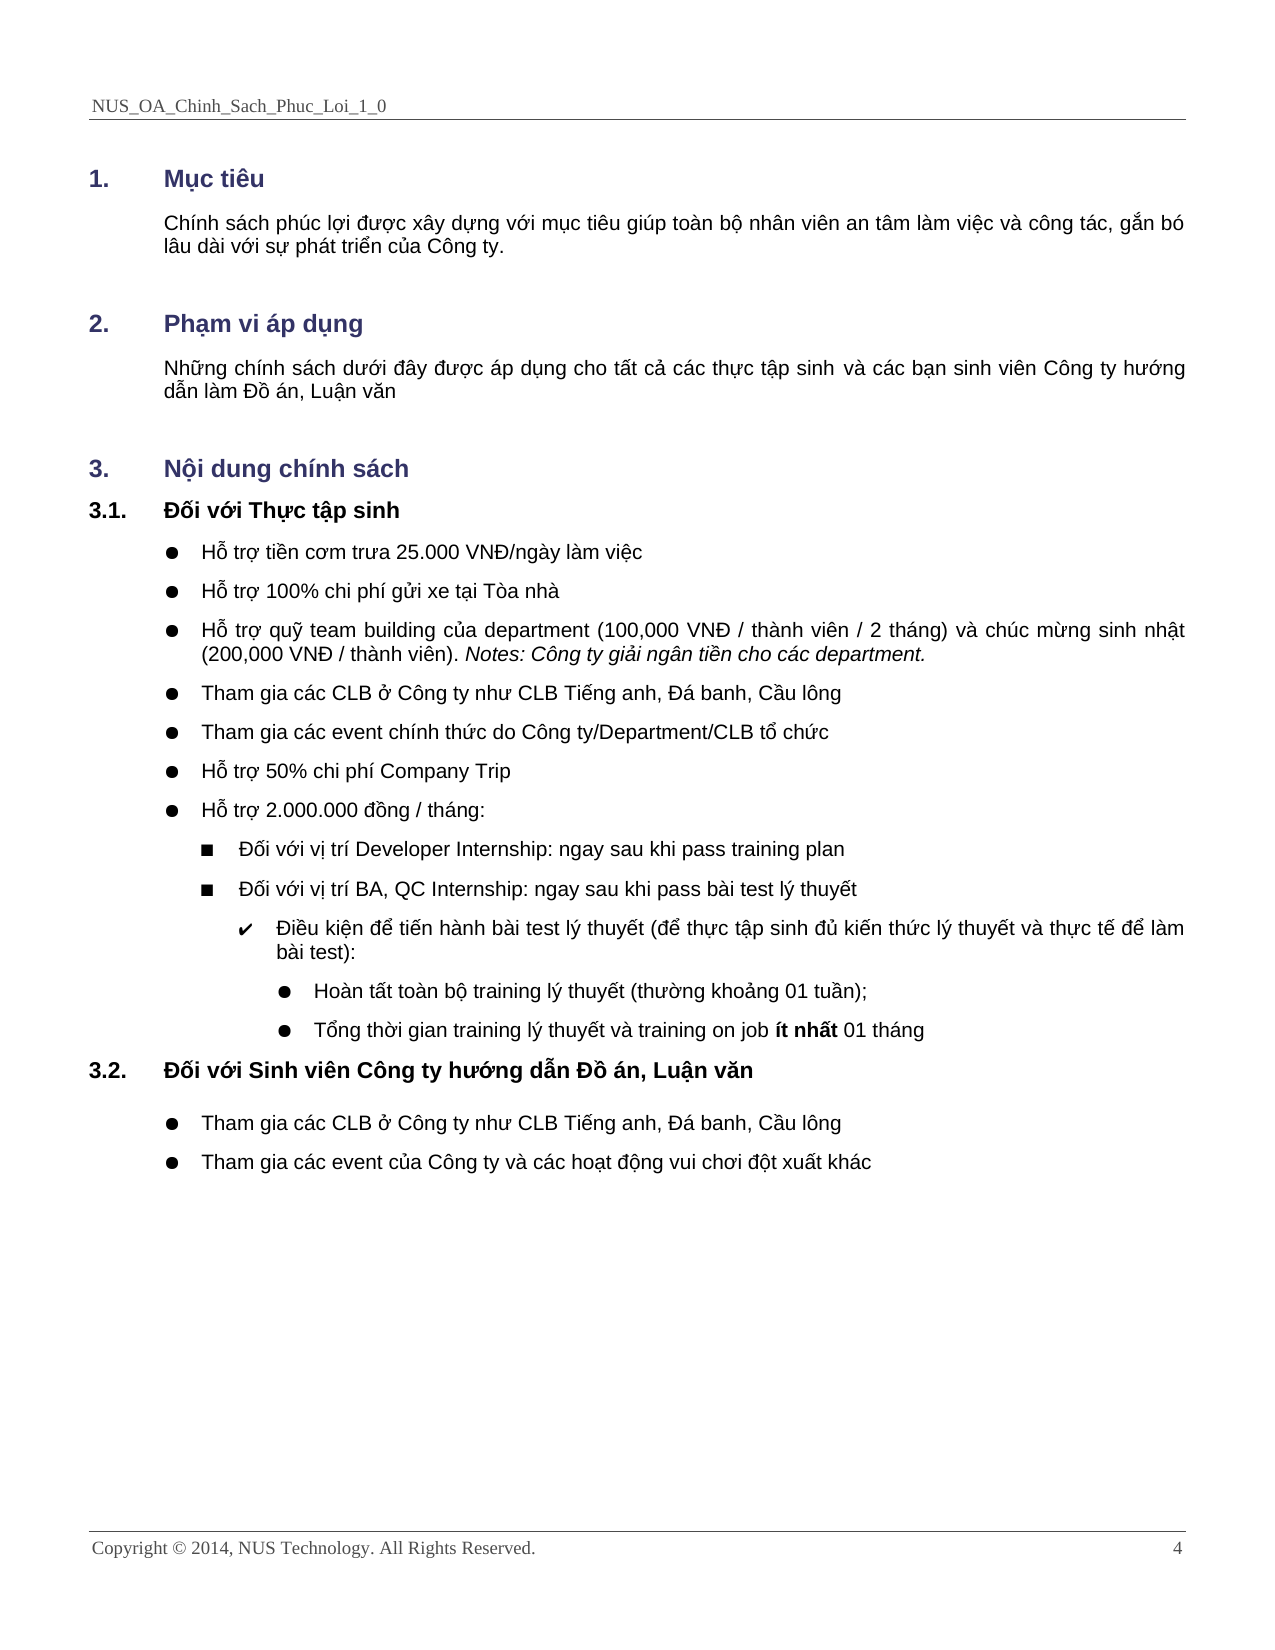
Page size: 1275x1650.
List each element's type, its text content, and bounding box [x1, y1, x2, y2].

list Tổng thời gian training lý thuyết và training on job ít nhất 01 tháng [276, 1017, 1186, 1042]
list Hỗ trợ 2.000.000 đồng / tháng: [163, 798, 1186, 822]
subtitle Đối với Thực tập sinh [88, 497, 1186, 524]
subtitle Nội dung chính sách [88, 454, 1186, 483]
subtitle Mục tiêu [88, 164, 1186, 193]
subtitle Đối với Sinh viên Công ty hướng dẫn Đồ án, Luận văn [88, 1057, 1186, 1083]
list Tham gia các CLB ở Công ty như CLB Tiếng anh, Đá banh, Cầu lông [163, 681, 1186, 705]
list Hỗ trợ quỹ team building của department (100,000 VNĐ / thành viên / 2 tháng) và chúc mừng sinh nhật (200,000 VNĐ / thành viên). Notes: Công ty giải ngân tiền cho các department. [163, 618, 1186, 666]
list Tham gia các CLB ở Công ty như CLB Tiếng anh, Đá banh, Cầu lông [163, 1111, 1186, 1135]
list Tham gia các event chính thức do Công ty/Department/CLB tổ chức [163, 720, 1186, 744]
text Những chính sách dưới đây được áp dụng cho tất cả các thực tập sinh và các bạn sinh viên Công ty hướng dẫn làm Đồ án, Luận văn [163, 355, 1186, 403]
list Hoàn tất toàn bộ training lý thuyết (thường khoảng 01 tuần); [276, 978, 1186, 1002]
text Chính sách phúc lợi được xây dựng với mục tiêu giúp toàn bộ nhân viên an tâm làm việc và công tác, gắn bó lâu dài với sự phát triển của Công ty. [163, 210, 1186, 258]
list Hỗ trợ 50% chi phí Company Trip [163, 759, 1186, 783]
list Tham gia các event của Công ty và các hoạt động vui chơi đột xuất khác [163, 1150, 1186, 1174]
list Hỗ trợ tiền cơm trưa 25.000 VNĐ/ngày làm việc [163, 540, 1186, 564]
list Đối với vị trí Developer Internship: ngay sau khi pass training plan [201, 837, 1186, 861]
list Điều kiện để tiến hành bài test lý thuyết (để thực tập sinh đủ kiến thức lý thuyết và thực tế để làm bài test): [238, 915, 1186, 963]
list Đối với vị trí BA, QC Internship: ngay sau khi pass bài test lý thuyết [201, 876, 1186, 900]
subtitle Phạm vi áp dụng [88, 309, 1186, 338]
list Hỗ trợ 100% chi phí gửi xe tại Tòa nhà [163, 579, 1186, 603]
